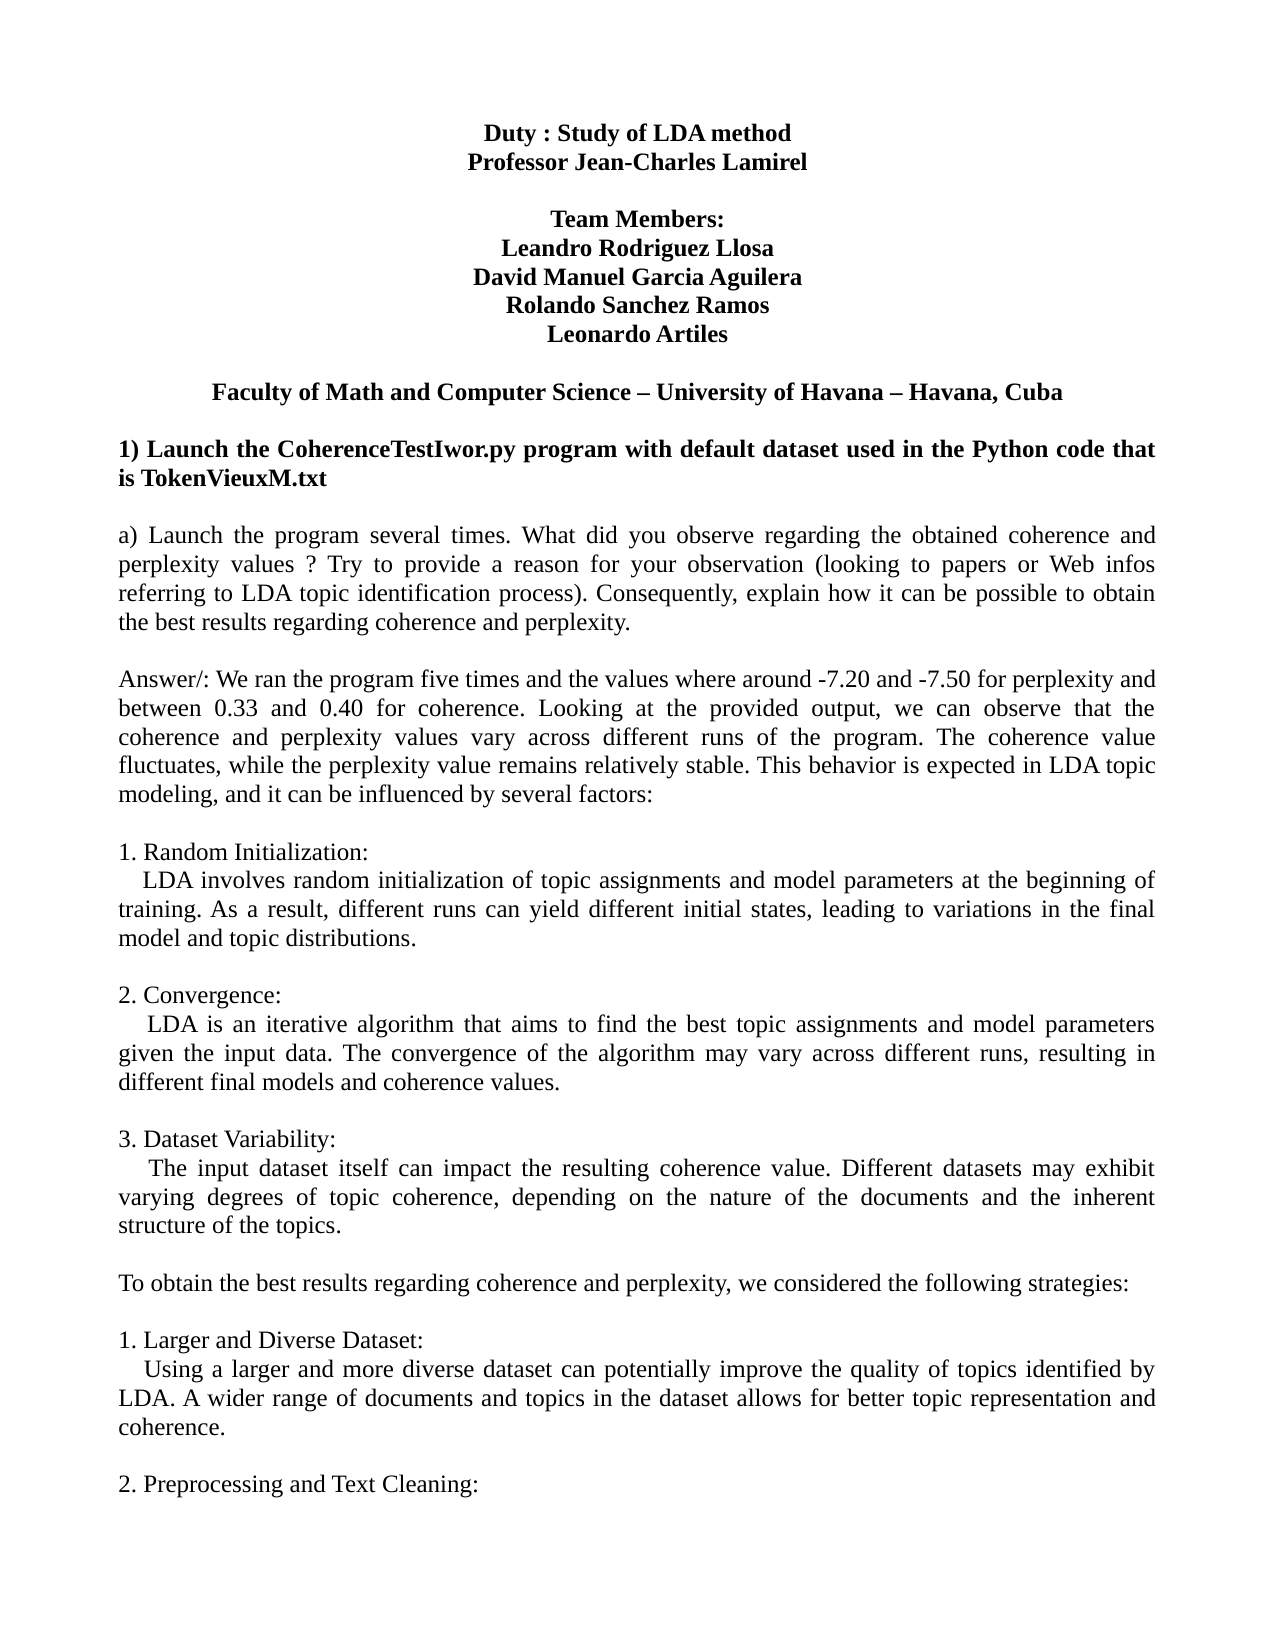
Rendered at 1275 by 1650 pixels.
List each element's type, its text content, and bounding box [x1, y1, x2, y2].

text 1. Larger and Diverse Dataset: [118, 1326, 1157, 1354]
text LDA is an iterative algorithm that aims to find the best topic assignments and model parameters given the input data. The convergence of the algorithm may vary across different runs, resulting in different final models and coherence values. [118, 1009, 1157, 1096]
text 2. Preprocessing and Text Cleaning: [118, 1469, 1157, 1498]
text LDA involves random initialization of topic assignments and model parameters at the beginning of training. As a result, different runs can yield different initial states, leading to variations in the final model and topic distributions. [118, 866, 1157, 952]
text Faculty of Math and Computer Science – University of Havana – Havana, Cuba [118, 377, 1157, 406]
text 3. Dataset Variability: [118, 1124, 1157, 1153]
text 1. Random Initialization: [118, 837, 1157, 866]
text Rolando Sanchez Ramos [118, 291, 1157, 319]
text The input dataset itself can impact the resulting coherence value. Different datasets may exhibit varying degrees of topic coherence, depending on the nature of the documents and the inherent structure of the topics. [118, 1153, 1157, 1239]
text Professor Jean-Charles Lamirel [118, 147, 1157, 176]
text David Manuel Garcia Aguilera [118, 262, 1157, 291]
text Leandro Rodriguez Llosa [118, 233, 1157, 262]
text 2. Convergence: [118, 981, 1157, 1009]
text To obtain the best results regarding coherence and perplexity, we considered the following strategies: [118, 1268, 1157, 1297]
text Answer/: We ran the program five times and the values where around -7.20 and -7.50 for perplexity and between 0.33 and 0.40 for coherence. Looking at the provided output, we can observe that the coherence and perplexity values vary across different runs of the program. The coherence value fluctuates, while the perplexity value remains relatively stable. This behavior is expected in LDA topic modeling, and it can be influenced by several factors: [118, 664, 1157, 808]
text Duty : Study of LDA method [118, 118, 1157, 147]
text Team Members: [118, 204, 1157, 233]
text Using a larger and more diverse dataset can potentially improve the quality of topics identified by LDA. A wider range of documents and topics in the dataset allows for better topic representation and coherence. [118, 1354, 1157, 1441]
text Leonardo Artiles [118, 319, 1157, 348]
text a) Launch the program several times. What did you observe regarding the obtained coherence and perplexity values ? Try to provide a reason for your observation (looking to papers or Web infos referring to LDA topic identification process). Consequently, explain how it can be possible to obtain the best results regarding coherence and perplexity. [118, 521, 1157, 636]
text 1) Launch the CoherenceTestIwor.py program with default dataset used in the Python code that is TokenVieuxM.txt [118, 434, 1157, 492]
